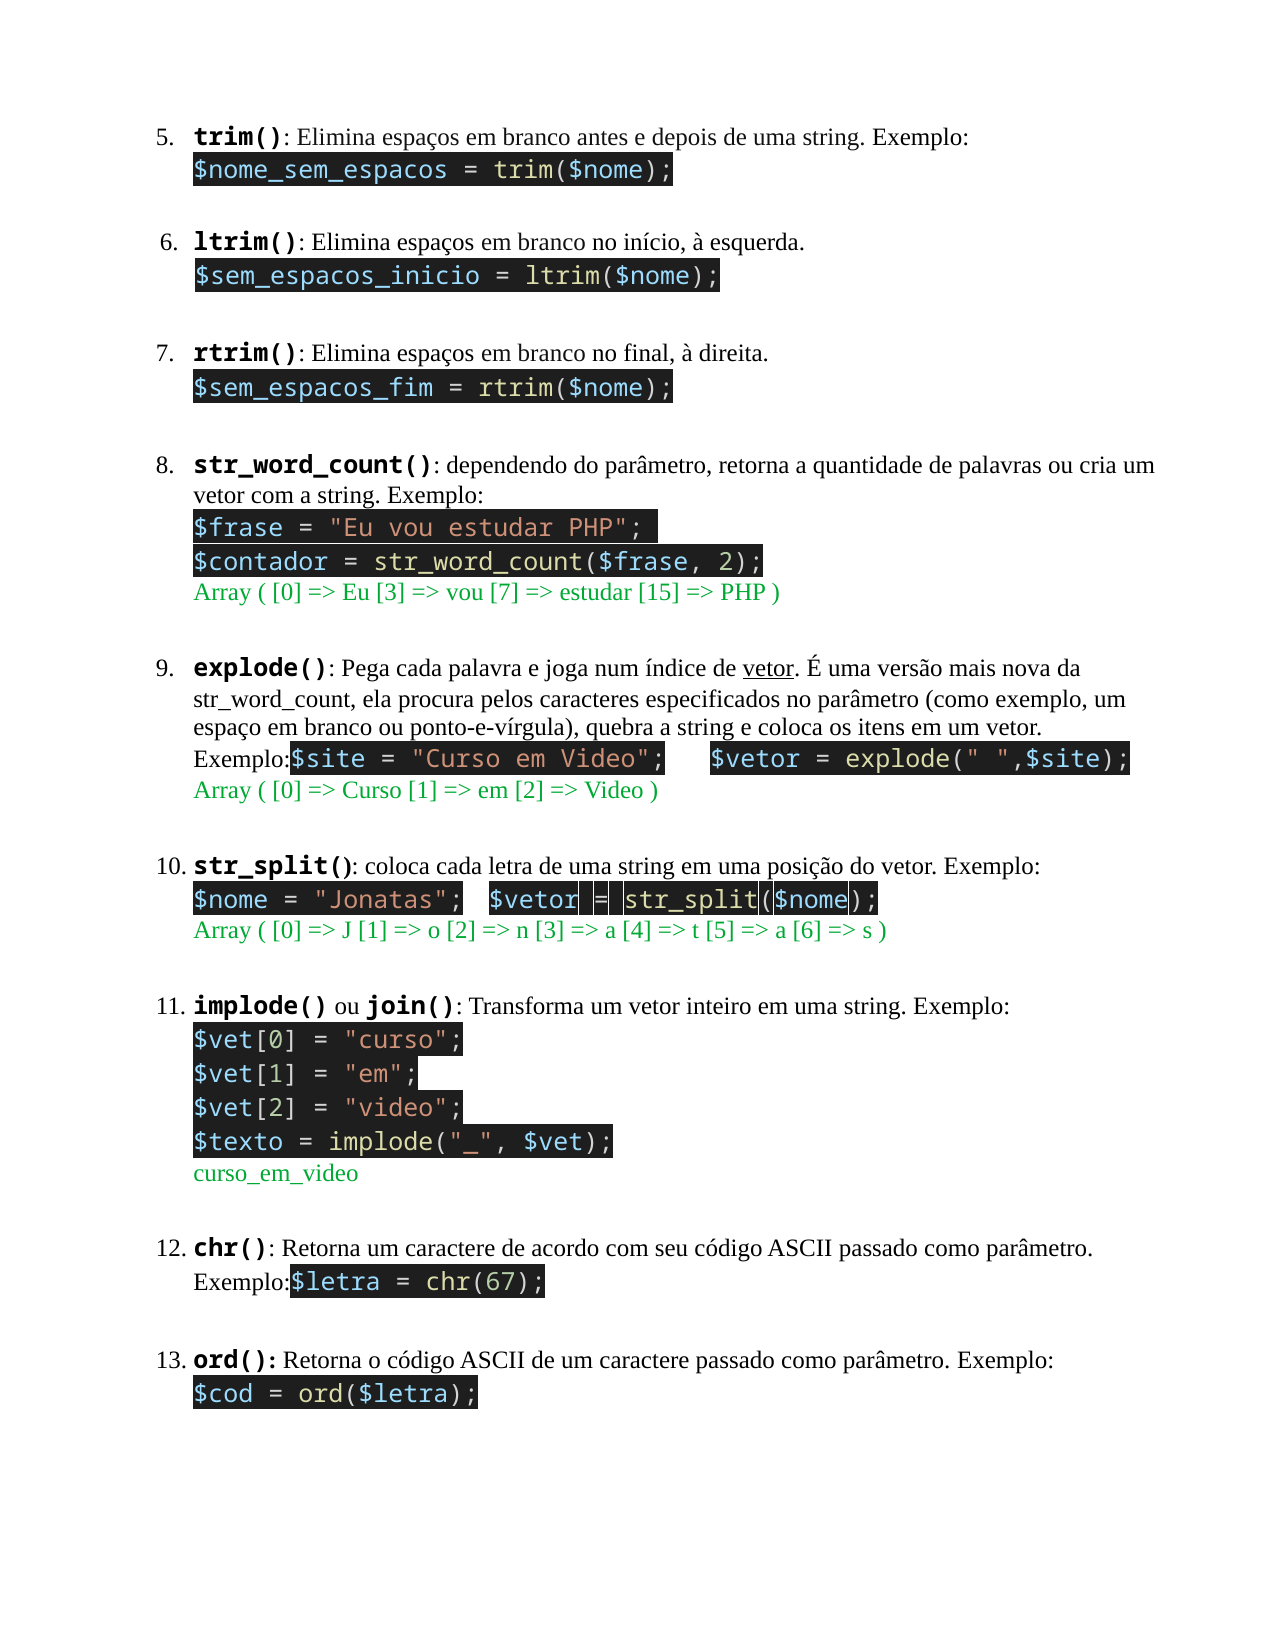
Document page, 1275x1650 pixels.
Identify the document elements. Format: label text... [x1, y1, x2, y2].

list implode() ou join(): Transforma um vetor inteiro em uma string. Exemplo: $vet[0] = "curso"; $vet[1] = "em"; $vet[2] = "video"; $texto = implode("_", $vet); curso_em_video [156, 987, 1175, 1215]
list str_word_count(): dependendo do parâmetro, retorna a quantidade de palavras ou cria um vetor com a string. Exemplo: $frase = "Eu vou estudar PHP"; $contador = str_word_count($frase, 2); Array ( [0] => Eu [3] => vou [7] => estudar [15] => PHP ) [156, 447, 1175, 635]
list trim(): Elimina espaços em branco antes e depois de uma string. Exemplo:$nome_sem_espacos = trim($nome); [156, 118, 1175, 215]
list str_split(): coloca cada letra de uma string em uma posição do vetor. Exemplo:$nome = "Jonatas"; $vetor = str_split($nome); Array ( [0] => J [1] => o [2] => n [3] => a [4] => t [5] => a [6] => s ) [156, 847, 1175, 973]
list rtrim(): Elimina espaços em branco no final, à direita. $sem_espacos_fim = rtrim($nome); [156, 335, 1175, 432]
list ord(): Retorna o código ASCII de um caractere passado como parâmetro. Exemplo:$cod = ord($letra); [156, 1341, 1175, 1438]
list ltrim(): Elimina espaços em branco no início, à esquerda. $sem_espacos_inicio = ltrim($nome); [159, 224, 1211, 321]
list chr(): Retorna um caractere de acordo com seu código ASCII passado como parâmetro. Exemplo:$letra = chr(67); [156, 1230, 1175, 1327]
list explode(): Pega cada palavra e joga num índice de vetor. É uma versão mais nova da str_word_count, ela procura pelos caracteres especificados no parâmetro (como exemplo, um espaço em branco ou ponto-e-vírgula), quebra a string e coloca os itens em um vetor. Exemplo:$site = "Curso em Video"; $vetor = explode(" ",$site); Array ( [0] => Curso [1] => em [2] => Video ) [156, 649, 1175, 833]
